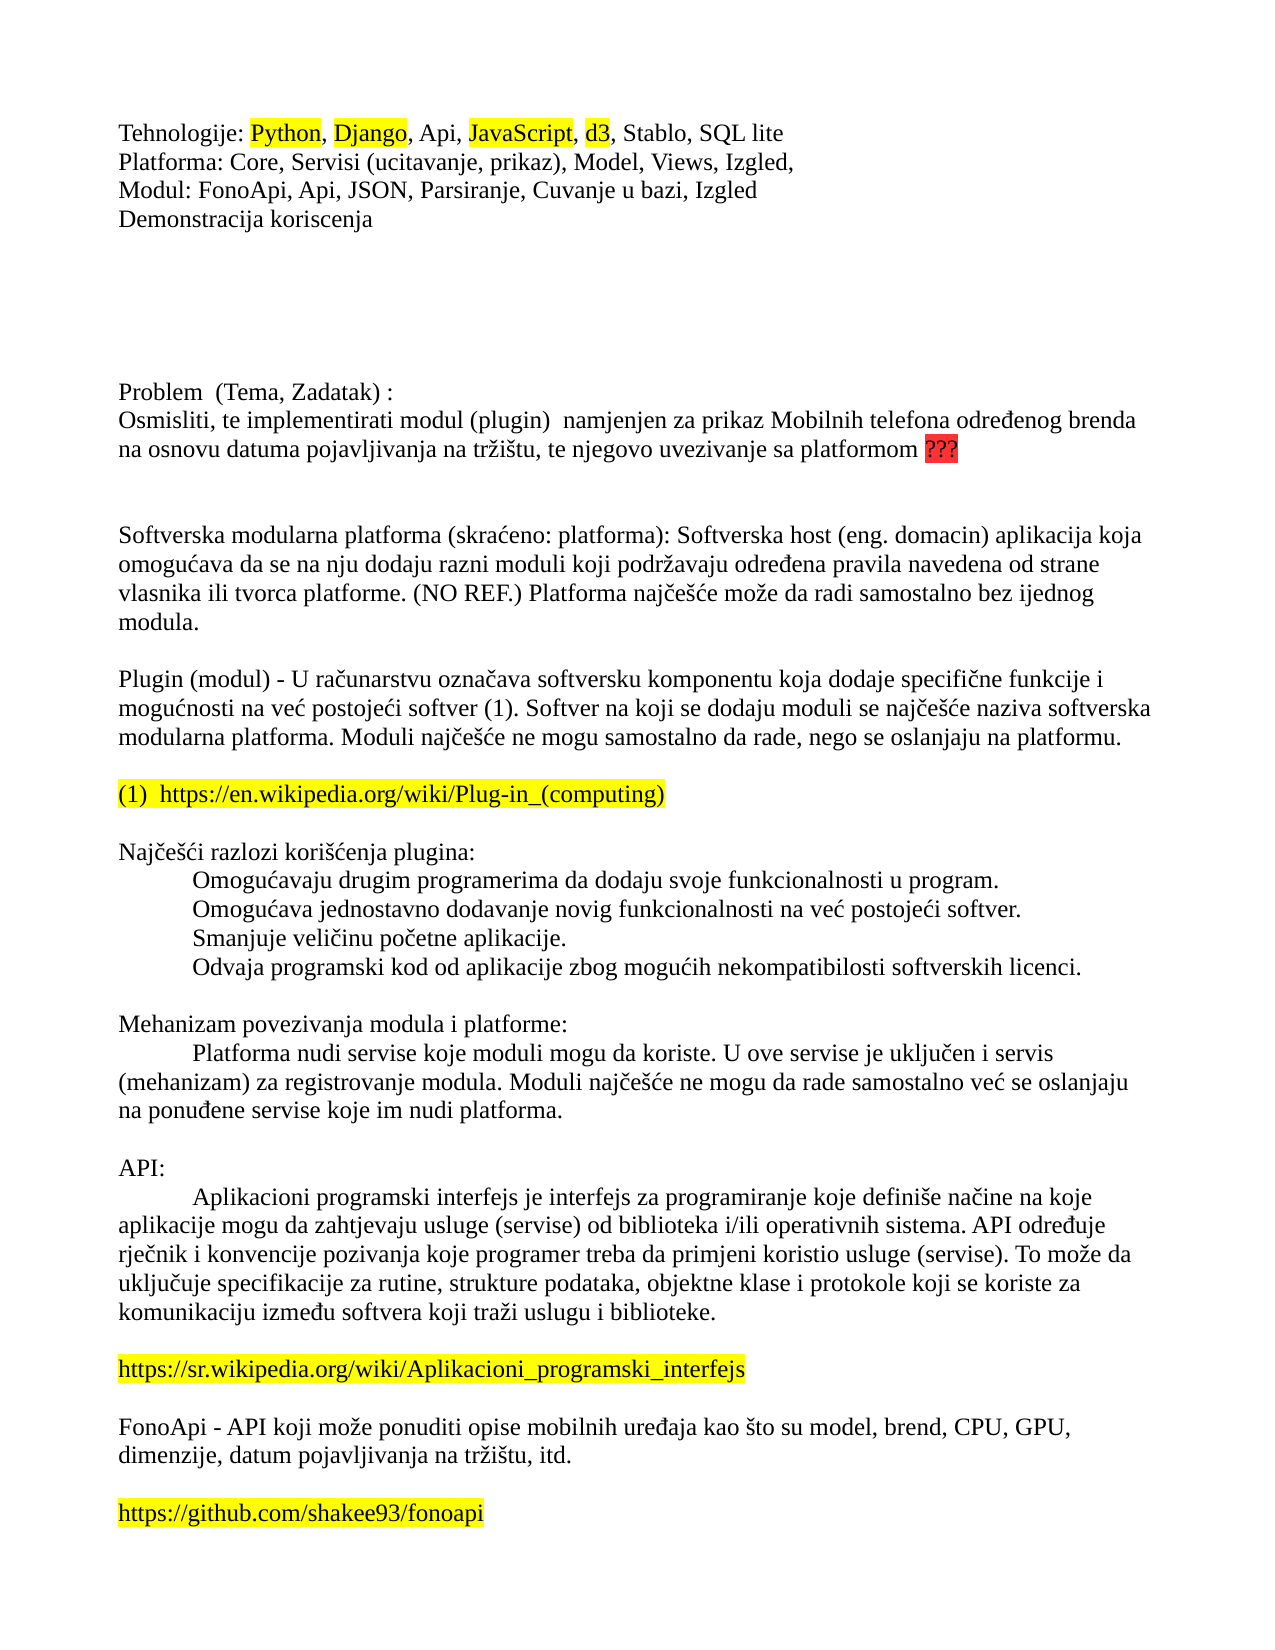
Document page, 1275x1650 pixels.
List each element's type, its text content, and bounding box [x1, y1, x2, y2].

text Tehnologije: Python, Django, Api, JavaScript, d3, Stablo, SQL lite [118, 118, 1157, 147]
text Plugin (modul) - U računarstvu označava softversku komponentu koja dodaje specifične funkcije i mogućnosti na već postojeći softver (1). Softver na koji se dodaju moduli se najčešće naziva softverska modularna platforma. Moduli najčešće ne mogu samostalno da rade, nego se oslanjaju na platformu. [118, 664, 1157, 751]
text Omogućavaju drugim programerima da dodaju svoje funkcionalnosti u program. [118, 866, 1157, 894]
text Platforma: Core, Servisi (ucitavanje, prikaz), Model, Views, Izgled, [118, 147, 1157, 176]
text Najčešći razlozi korišćenja plugina: [118, 837, 1157, 866]
text https://github.com/shakee93/fonoapi [118, 1498, 1157, 1527]
text Softverska modularna platforma (skraćeno: platforma): Softverska host (eng. domacin) aplikacija koja omogućava da se na nju dodaju razni moduli koji podržavaju određena pravila navedena od strane vlasnika ili tvorca platforme. (NO REF.) Platforma najčešće može da radi samostalno bez ijednog modula. [118, 521, 1157, 636]
text Modul: FonoApi, Api, JSON, Parsiranje, Cuvanje u bazi, Izgled [118, 176, 1157, 204]
text Aplikacioni programski interfejs je interfejs za programiranje koje definiše načine na koje aplikacije mogu da zahtjevaju usluge (servise) od biblioteka i/ili operativnih sistema. API određuje rječnik i konvencije pozivanja koje programer treba da primjeni koristio usluge (servise). To može da uključuje specifikacije za rutine, strukture podataka, objektne klase i protokole koji se koriste za komunikaciju između softvera koji traži uslugu i biblioteke. [118, 1182, 1157, 1326]
text Platforma nudi servise koje moduli mogu da koriste. U ove servise je uključen i servis (mehanizam) za registrovanje modula. Moduli najčešće ne mogu da rade samostalno već se oslanjaju na ponuđene servise koje im nudi platforma. [118, 1038, 1157, 1124]
text Odvaja programski kod od aplikacije zbog mogućih nekompatibilosti softverskih licenci. [118, 952, 1157, 981]
text Problem (Tema, Zadatak) : [118, 377, 1157, 406]
text (1) https://en.wikipedia.org/wiki/Plug-in_(computing) [118, 779, 1157, 808]
text Demonstracija koriscenja [118, 204, 1157, 233]
text API: [118, 1153, 1157, 1182]
text FonoApi - API koji može ponuditi opise mobilnih uređaja kao što su model, brend, CPU, GPU, dimenzije, datum pojavljivanja na tržištu, itd. [118, 1412, 1157, 1469]
text Omogućava jednostavno dodavanje novig funkcionalnosti na već postojeći softver. [118, 894, 1157, 923]
text Osmisliti, te implementirati modul (plugin) namjenjen za prikaz Mobilnih telefona određenog brenda na osnovu datuma pojavljivanja na tržištu, te njegovo uvezivanje sa platformom ??? [118, 406, 1157, 463]
text Mehanizam povezivanja modula i platforme: [118, 1009, 1157, 1038]
text https://sr.wikipedia.org/wiki/Aplikacioni_programski_interfejs [118, 1354, 1157, 1383]
text Smanjuje veličinu početne aplikacije. [118, 923, 1157, 952]
